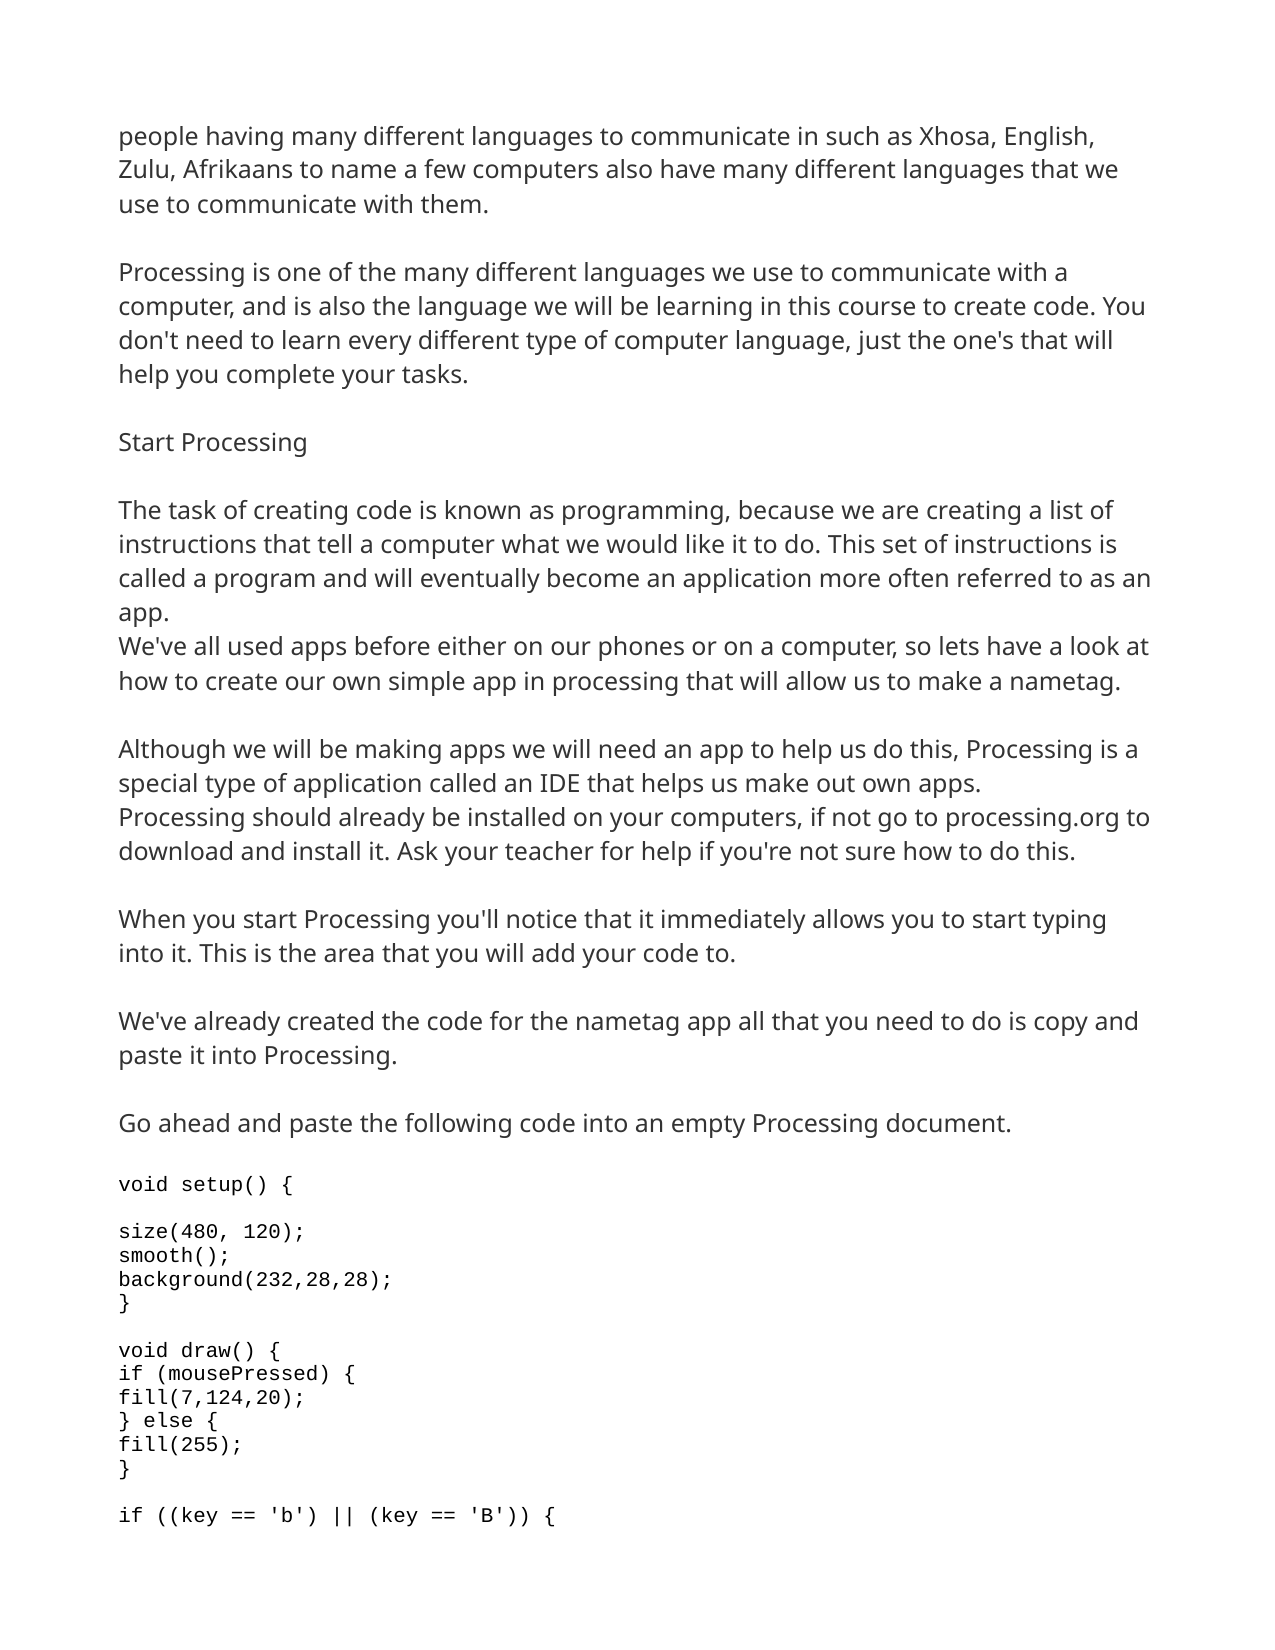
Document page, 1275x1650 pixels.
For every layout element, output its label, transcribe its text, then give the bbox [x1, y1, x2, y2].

text Processing is one of the many different languages we use to communicate with a computer, and is also the language we will be learning in this course to create code. You don't need to learn every different type of computer language, just the one's that will help you complete your tasks. [118, 254, 1157, 391]
text Although we will be making apps we will need an app to help us do this, Processing is a special type of application called an IDE that helps us make out own apps. [118, 731, 1157, 799]
text if ((key == 'b') || (key == 'B')) { [118, 1505, 1157, 1529]
text } else { [118, 1411, 1157, 1434]
text void setup() { [118, 1174, 1157, 1198]
text } [118, 1292, 1157, 1316]
text size(480, 120); [118, 1221, 1157, 1245]
text void draw() { [118, 1339, 1157, 1363]
text The task of creating code is known as programming, because we are creating a list of instructions that tell a computer what we would like it to do. This set of instructions is called a program and will eventually become an application more often referred to as an app. [118, 493, 1157, 629]
text if (mousePressed) { [118, 1363, 1157, 1387]
text smooth(); [118, 1245, 1157, 1269]
text } [118, 1458, 1157, 1481]
text background(232,28,28); [118, 1269, 1157, 1292]
text fill(255); [118, 1434, 1157, 1458]
text Processing should already be installed on your computers, if not go to processing.org to download and install it. Ask your teacher for help if you're not sure how to do this. [118, 799, 1157, 867]
text We've already created the code for the nametag app all that you need to do is copy and paste it into Processing. [118, 1004, 1157, 1072]
text When you start Processing you'll notice that it immediately allows you to start typing into it. This is the area that you will add your code to. [118, 902, 1157, 970]
text We've all used apps before either on our phones or on a computer, so lets have a look at how to create our own simple app in processing that will allow us to make a nametag. [118, 629, 1157, 697]
text fill(7,124,20); [118, 1387, 1157, 1411]
text Start Processing [118, 425, 1157, 459]
text Go ahead and paste the following code into an empty Processing document. [118, 1106, 1157, 1140]
text people having many different languages to communicate in such as Xhosa, English, Zulu, Afrikaans to name a few computers also have many different languages that we use to communicate with them. [118, 118, 1157, 220]
